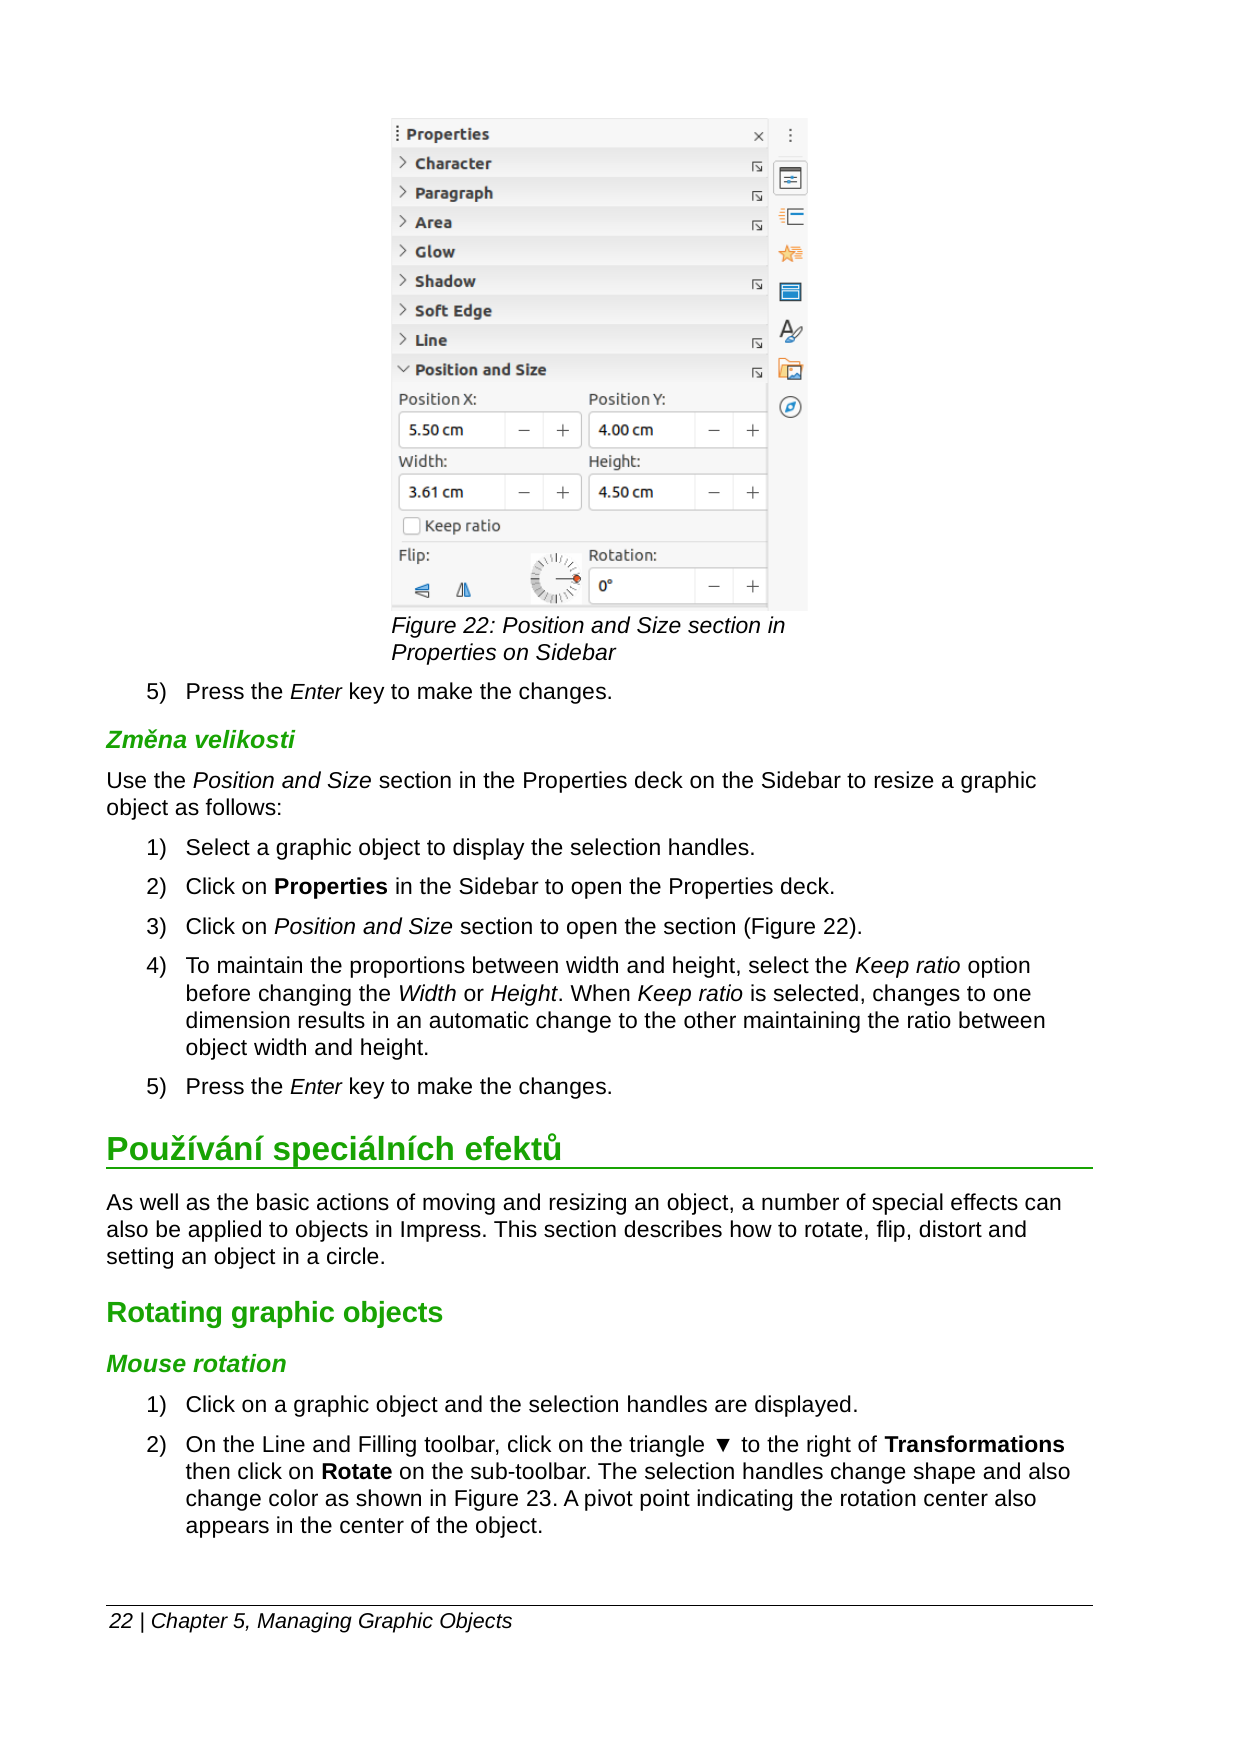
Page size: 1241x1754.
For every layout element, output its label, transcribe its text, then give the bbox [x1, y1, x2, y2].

list Select a graphic object to display the selection handles. [167, 833, 1093, 860]
subtitle Mouse rotation [106, 1349, 1093, 1378]
list Click on a graphic object and the selection handles are displayed. [167, 1390, 1093, 1417]
subtitle Rotating graphic objects [106, 1294, 1093, 1328]
list On the Line and Filling toolbar, click on the triangle ▼ to the right of Transformations then click on Rotate on the sub-toolbar. The selection handles change shape and also change color as shown in Figure 23. A pivot point indicating the rotation center also appears in the center of the object. [167, 1430, 1093, 1538]
list To maintain the proportions between width and height, select the Keep ratio option before changing the Width or Height. When Keep ratio is selected, changes to one dimension results in an automatic change to the other maintaining the ratio between object width and height. [167, 952, 1093, 1060]
text Figure 22: Position and Size section in Properties on Sidebar [391, 611, 808, 665]
text As well as the basic actions of moving and resizing an object, a number of special effects can also be applied to objects in Impress. This section describes how to rotate, flip, distort and setting an object in a circle. [106, 1188, 1093, 1269]
list Click on Position and Size section to open the section (Figure 22). [167, 912, 1093, 939]
picture [391, 118, 808, 611]
subtitle Používání speciálních efektů [106, 1129, 1093, 1167]
list Press the Enter key to make the changes. [167, 677, 1093, 704]
list Click on Properties in the Sidebar to open the Properties deck. [167, 873, 1093, 900]
subtitle Změna velikosti [106, 725, 1093, 754]
text Use the Position and Size section in the Properties deck on the Sidebar to resize a graphic object as follows: [106, 766, 1093, 821]
list Press the Enter key to make the changes. [167, 1073, 1093, 1100]
